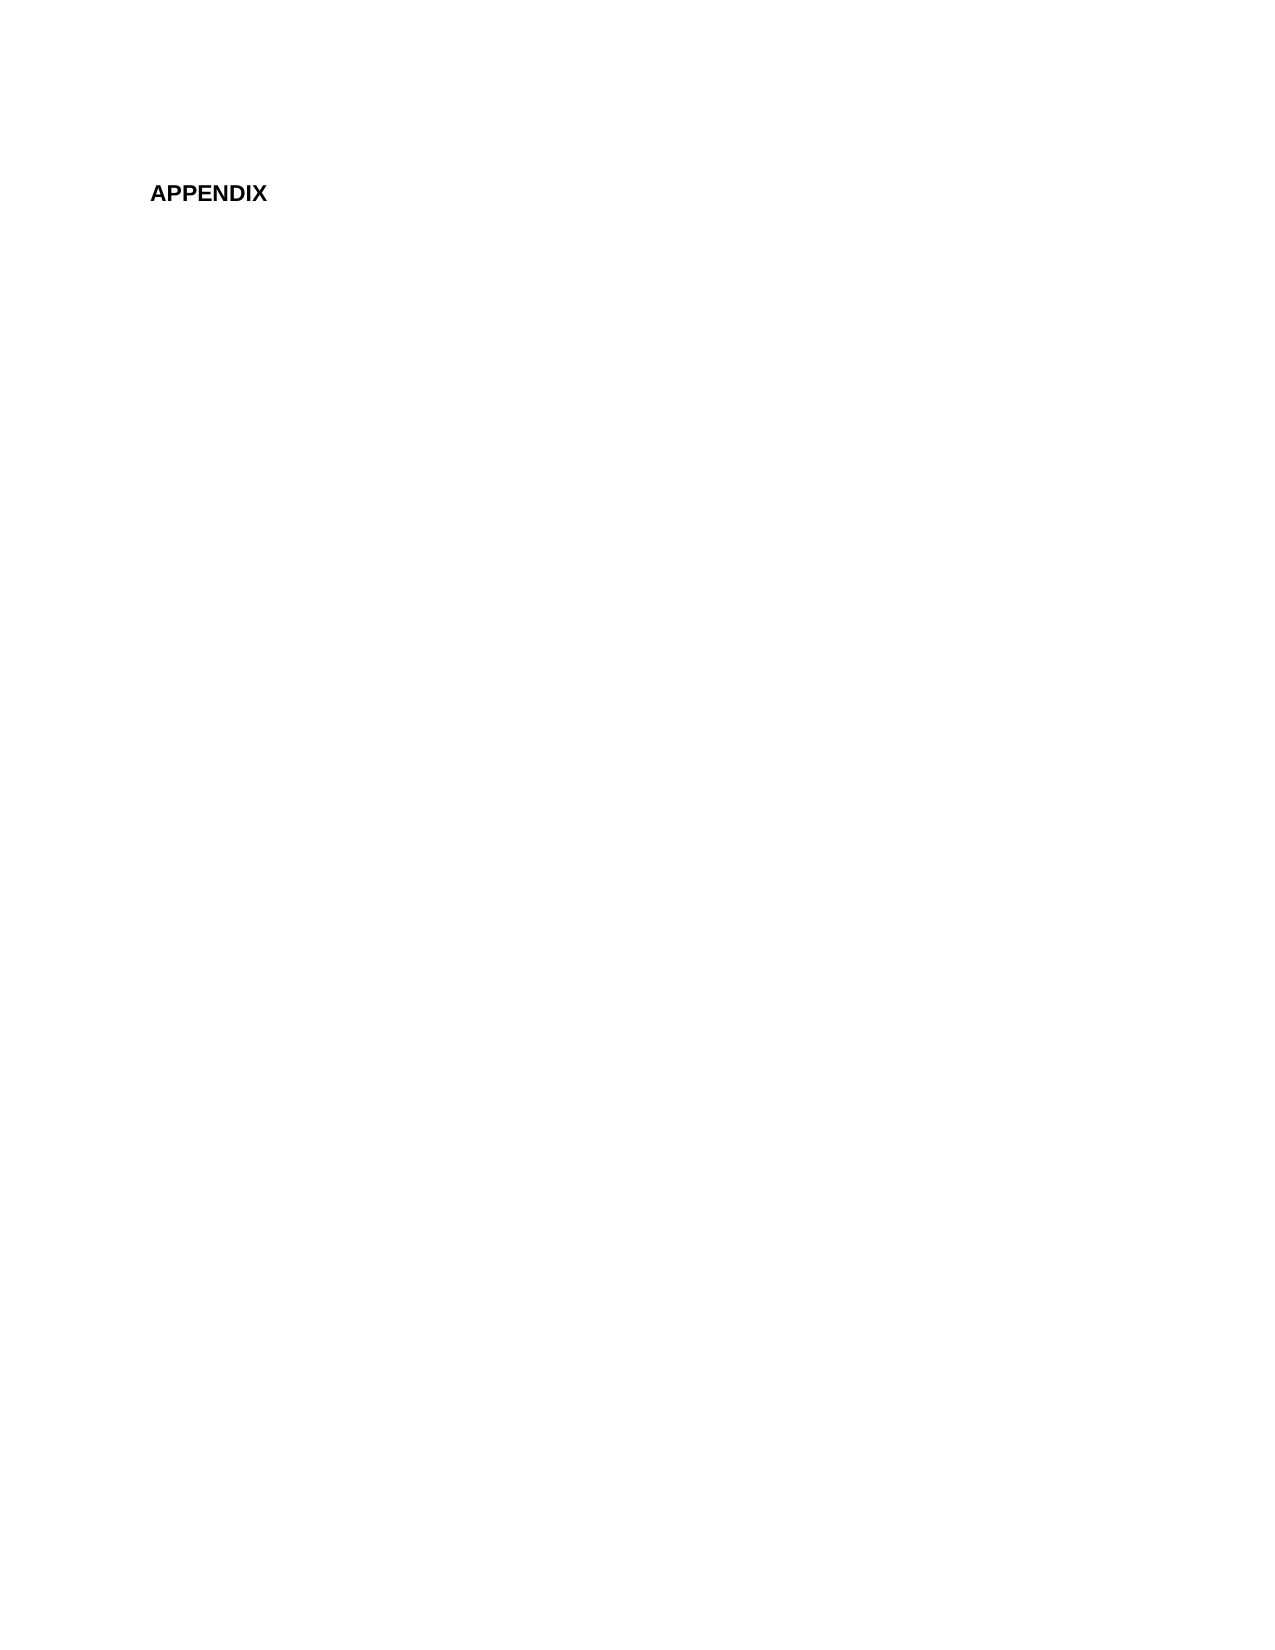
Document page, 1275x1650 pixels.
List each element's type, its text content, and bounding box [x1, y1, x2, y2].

text APPENDIX [150, 180, 1125, 207]
